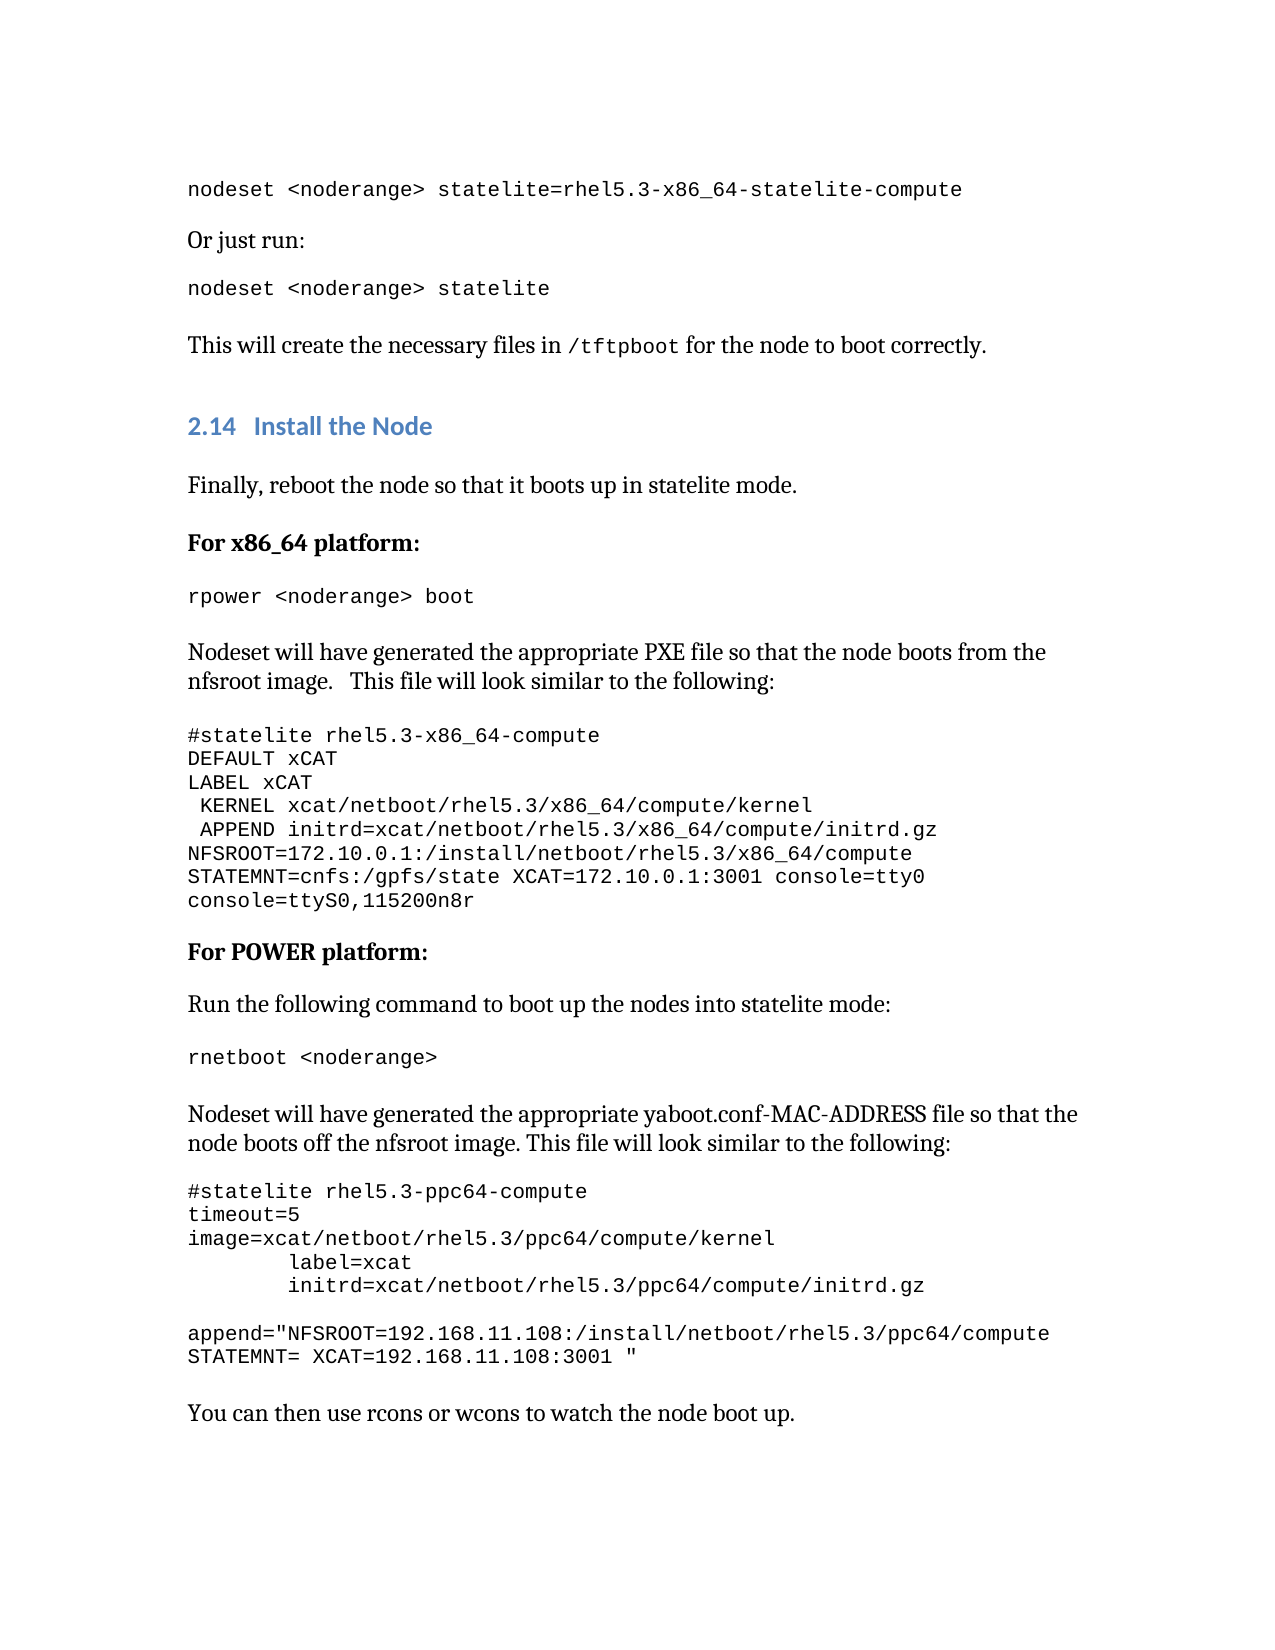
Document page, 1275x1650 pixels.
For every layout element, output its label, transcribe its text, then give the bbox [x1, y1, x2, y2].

text #statelite rhel5.3-ppc64-compute [187, 1181, 1087, 1204]
text rpower <noderange> boot [187, 586, 1087, 609]
text image=xcat/netboot/rhel5.3/ppc64/compute/kernel [187, 1228, 1087, 1252]
text label=xcat [187, 1252, 1087, 1275]
subtitle Install the Node [187, 409, 1087, 442]
text This will create the necessary files in /tftpboot for the node to boot correctly. [187, 331, 1087, 359]
text Run the following command to boot up the nodes into statelite mode: [187, 990, 1087, 1018]
text Nodeset will have generated the appropriate PXE file so that the node boots from the nfsroot image. This file will look similar to the following: [187, 638, 1087, 696]
text Or just run: [187, 226, 1087, 255]
text You can then use rcons or wcons to watch the node boot up. [187, 1399, 1087, 1427]
text nodeset <noderange> statelite=rhel5.3-x86_64-statelite-compute [187, 179, 1087, 202]
text initrd=xcat/netboot/rhel5.3/ppc64/compute/initrd.gz [187, 1275, 1087, 1299]
text LABEL xCAT [187, 772, 1087, 796]
text nodeset <noderange> statelite [187, 278, 1087, 302]
text For x86_64 platform: [187, 528, 1087, 557]
text #statelite rhel5.3-x86_64-compute [187, 724, 1087, 748]
text KERNEL xcat/netboot/rhel5.3/x86_64/compute/kernel [187, 796, 1087, 819]
text append="NFSROOT=192.168.11.108:/install/netboot/rhel5.3/ppc64/compute STATEMNT= XCAT=192.168.11.108:3001 " [187, 1299, 1087, 1370]
text For POWER platform: [187, 937, 1087, 966]
text APPEND initrd=xcat/netboot/rhel5.3/x86_64/compute/initrd.gz NFSROOT=172.10.0.1:/install/netboot/rhel5.3/x86_64/compute STATEMNT=cnfs:/gpfs/state XCAT=172.10.0.1:3001 console=tty0 console=ttyS0,115200n8r [187, 819, 1087, 914]
text Nodeset will have generated the appropriate yaboot.conf-MAC-ADDRESS file so that the node boots off the nfsroot image. This file will look similar to the following: [187, 1100, 1087, 1157]
text rnetboot <noderange> [187, 1047, 1087, 1071]
text timeout=5 [187, 1204, 1087, 1228]
text DEFAULT xCAT [187, 748, 1087, 772]
text Finally, reboot the node so that it boots up in statelite mode. [187, 471, 1087, 500]
